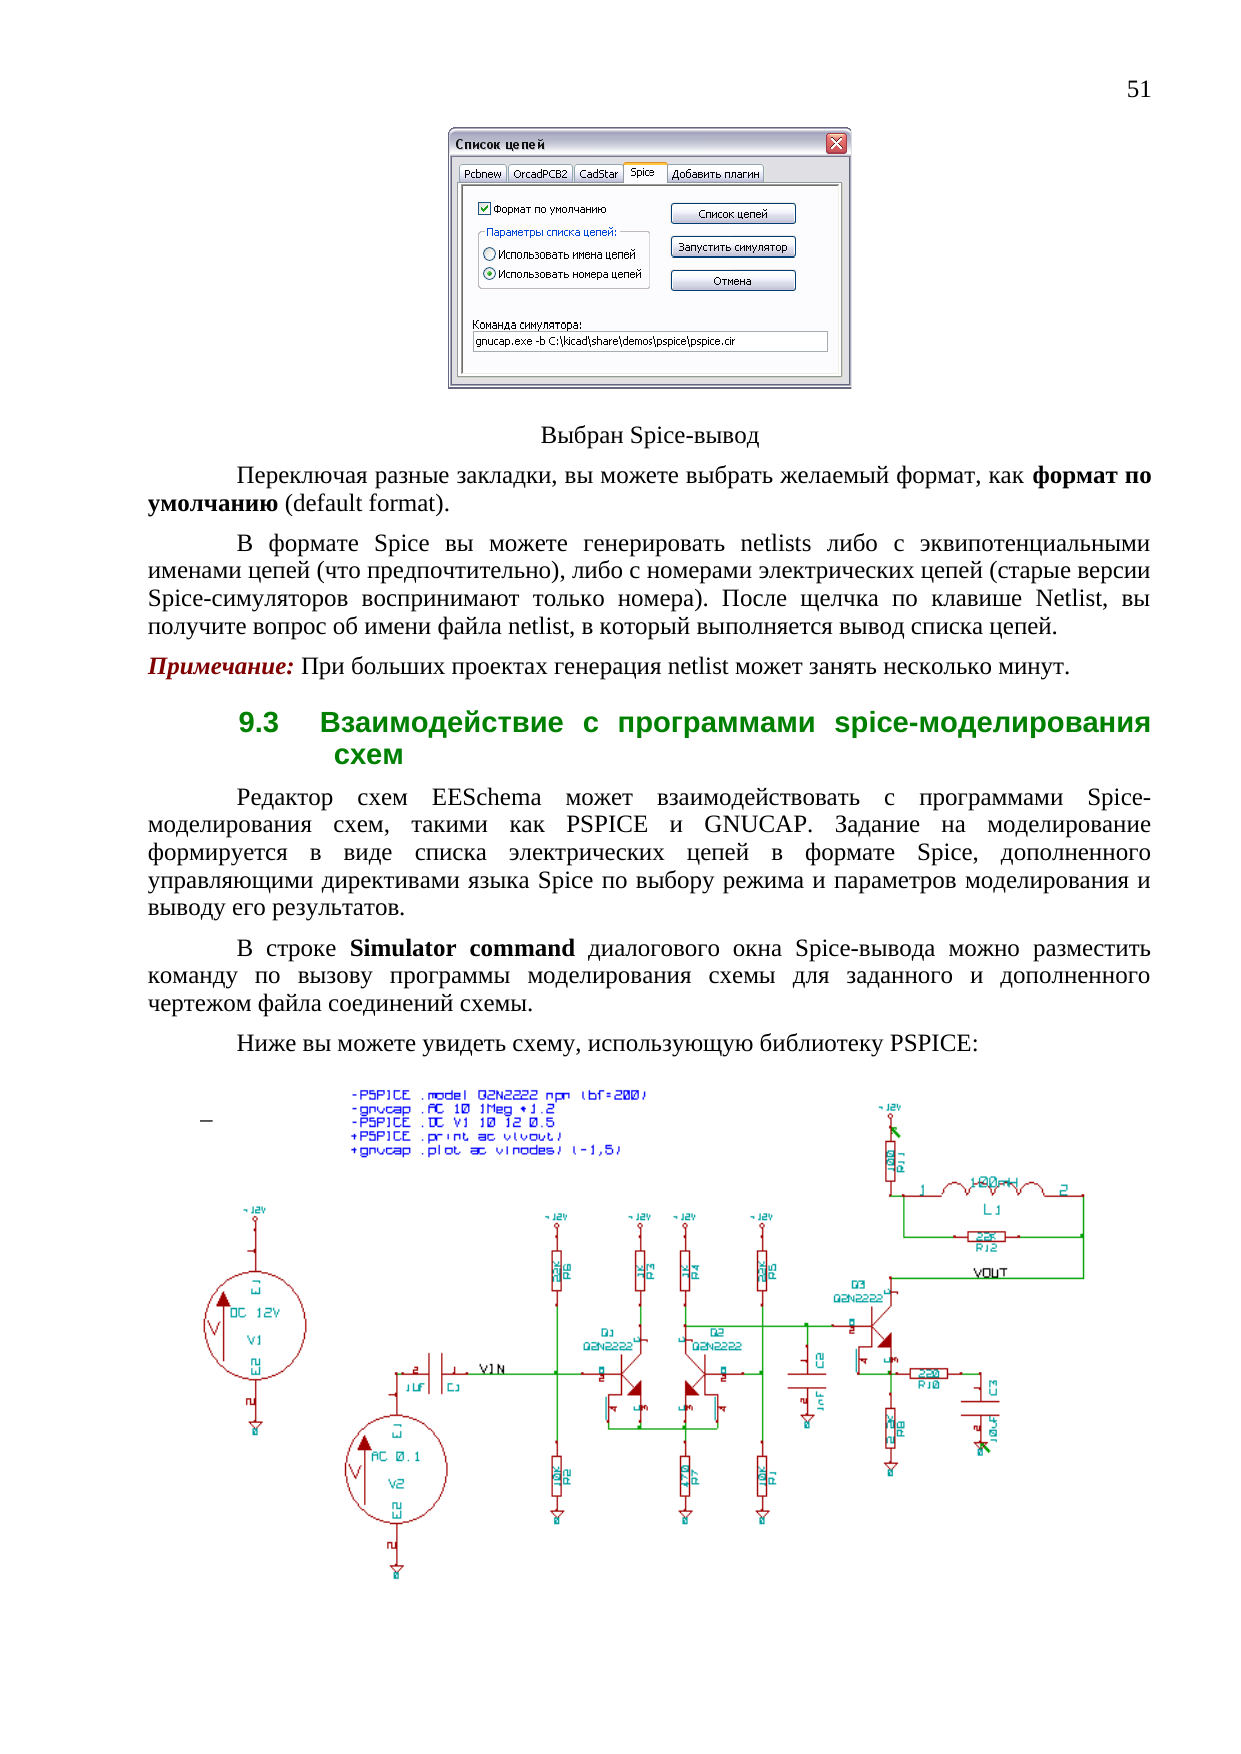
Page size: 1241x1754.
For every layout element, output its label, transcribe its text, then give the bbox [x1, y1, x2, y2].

text Переключая разные закладки, вы можете выбрать желаемый формат, как формат по умолчанию (default format). [148, 461, 1152, 516]
text Ниже вы можете увидеть схему, использующую библиотеку PSPICE: [148, 1029, 1152, 1057]
text Примечание: При больших проектах генерация netlist может занять несколько минут. [148, 652, 1152, 680]
subtitle Взаимодействие с программами spice-моделирования схем [238, 706, 1152, 771]
text В формате Spice вы можете генерировать netlists либо с эквипотенциальными именами цепей (что предпочтительно), либо с номерами электрических цепей (старые версии Spice-симуляторов воспринимают только номера). После щелчка по клавише Netlist, вы получите вопрос об имени файла netlist, в который выполняется вывод списка цепей. [148, 529, 1152, 640]
text Редактор схем EESchema может взаимодействовать с программами Spice-моделирования схем, такими как PSPICE и GNUCAP. Задание на моделирование формируется в виде списка электрических цепей в формате Spice, дополненного управляющими директивами языка Spice по выбору режима и параметров моделирования и выводу его результатов. [148, 783, 1152, 921]
text Выбран Spice-вывод [148, 421, 1152, 448]
text В строке Simulator command диалогового окна Spice-вывода можно разместить команду по вызову программы моделирования схемы для заданного и дополненного чертежом файла соединений схемы. [148, 934, 1152, 1017]
picture [448, 127, 852, 389]
